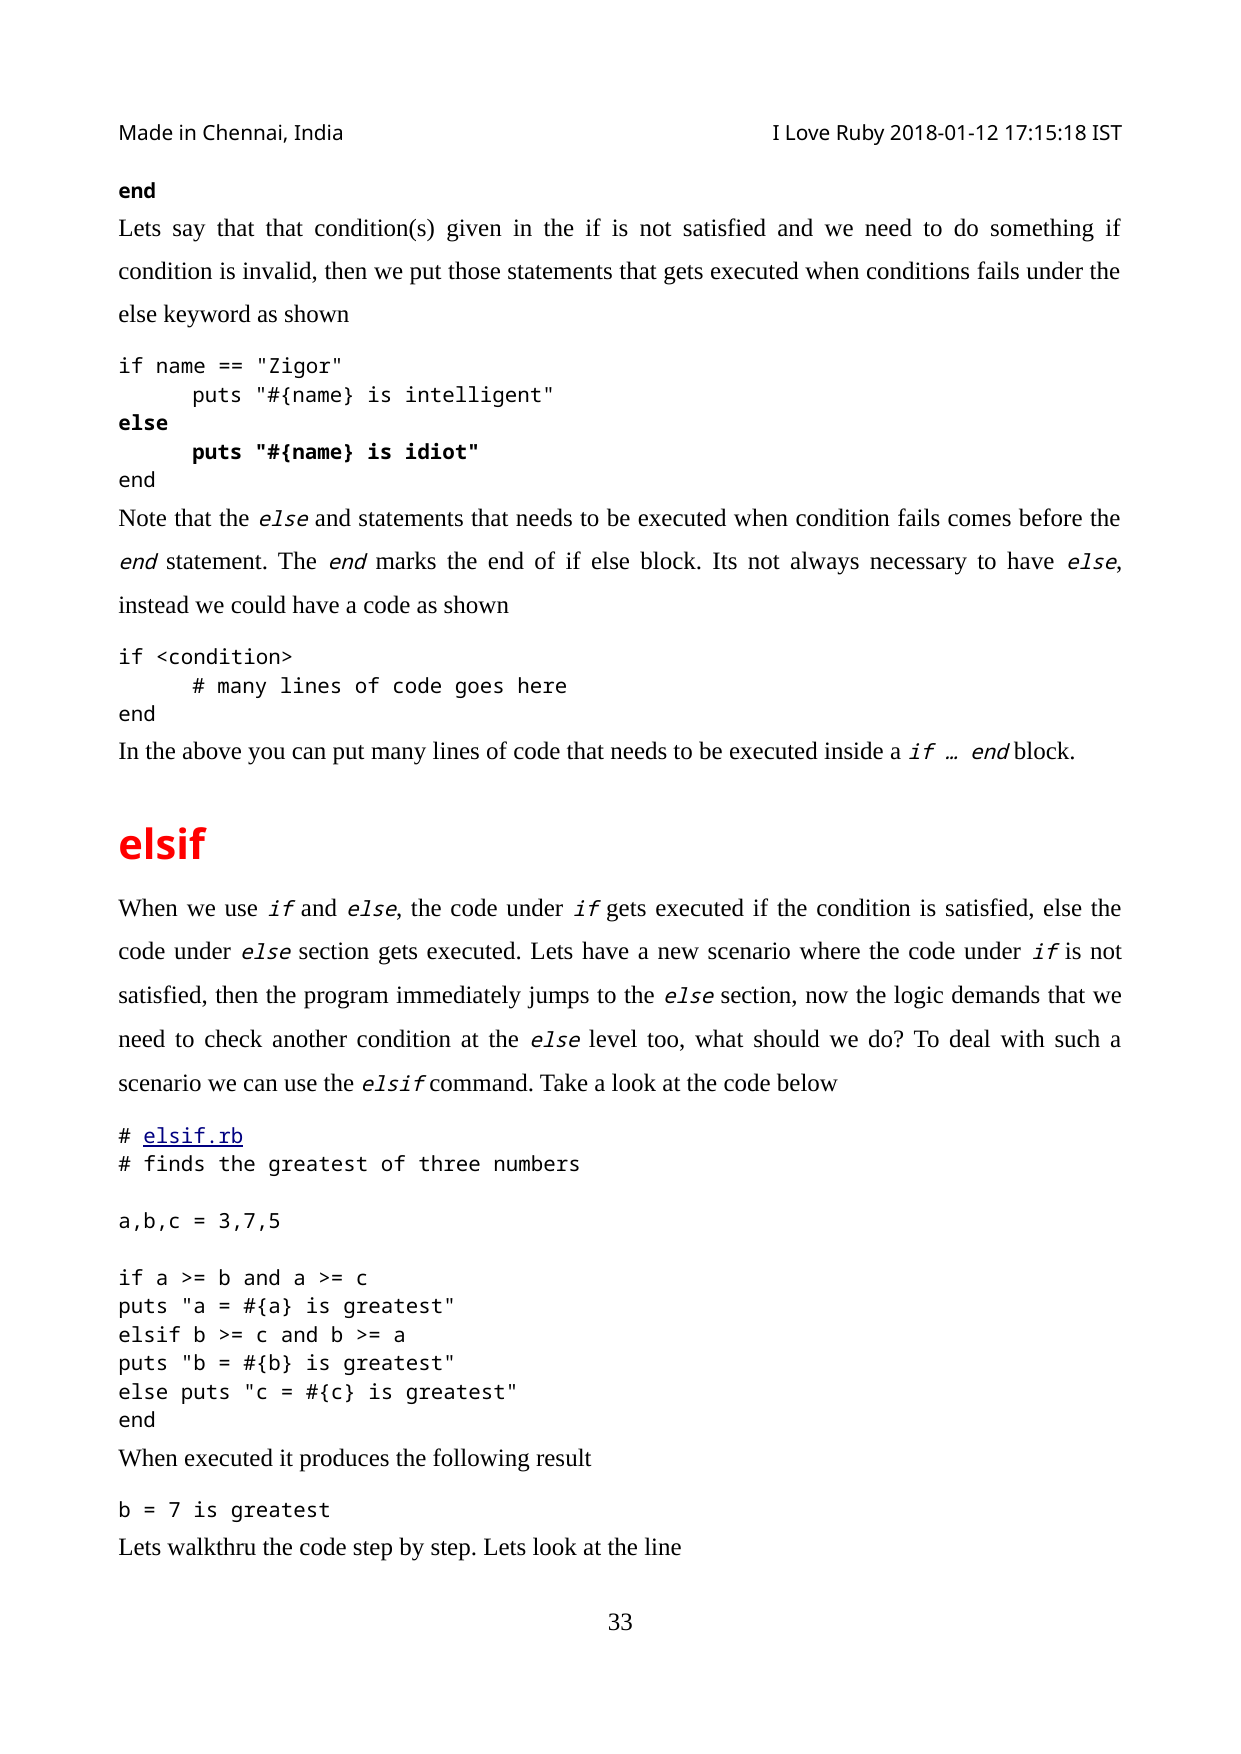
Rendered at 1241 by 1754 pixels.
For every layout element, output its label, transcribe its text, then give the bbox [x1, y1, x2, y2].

text puts "a = #{a} is greatest" [118, 1292, 1122, 1320]
text a,b,c = 3,7,5 [118, 1206, 1122, 1235]
text In the above you can put many lines of code that needs to be executed inside a if … end block. [118, 736, 1122, 766]
text When executed it produces the following result [118, 1443, 1122, 1471]
text # many lines of code goes here [118, 671, 1122, 699]
text end [118, 1405, 1122, 1434]
text b = 7 is greatest [118, 1495, 1122, 1523]
text puts "b = #{b} is greatest" [118, 1348, 1122, 1377]
text Lets say that that condition(s) given in the if is not satisfied and we need to do something if condition is invalid, then we put those statements that gets executed when conditions fails under the else keyword as shown [118, 213, 1122, 328]
text Note that the else and statements that needs to be executed when condition fails comes before the end statement. The end marks the end of if else block. Its not always necessary to have else, instead we could have a code as shown [118, 503, 1122, 619]
text else puts "c = #{c} is greatest" [118, 1377, 1122, 1405]
text if a >= b and a >= c [118, 1263, 1122, 1292]
text puts "#{name} is idiot" [118, 437, 1122, 465]
text if name == "Zigor" [118, 352, 1122, 380]
text Lets walkthru the code step by step. Lets look at the line [118, 1532, 1122, 1561]
text # finds the greatest of three numbers [118, 1149, 1122, 1178]
text puts "#{name} is intelligent" [118, 380, 1122, 408]
subtitle elsif [118, 814, 1122, 871]
text end [118, 699, 1122, 728]
text When we use if and else, the code under if gets executed if the condition is satisfied, else the code under else section gets executed. Lets have a new scenario where the code under if is not satisfied, then the program immediately jumps to the else section, now the logic demands that we need to check another condition at the else level too, what should we do? To deal with such a scenario we can use the elsif command. Take a look at the code below [118, 893, 1122, 1097]
text # elsif.rb [118, 1121, 1122, 1149]
text elsif b >= c and b >= a [118, 1320, 1122, 1348]
text end [118, 176, 1122, 204]
text end [118, 465, 1122, 494]
text if <condition> [118, 642, 1122, 671]
text else [118, 408, 1122, 437]
